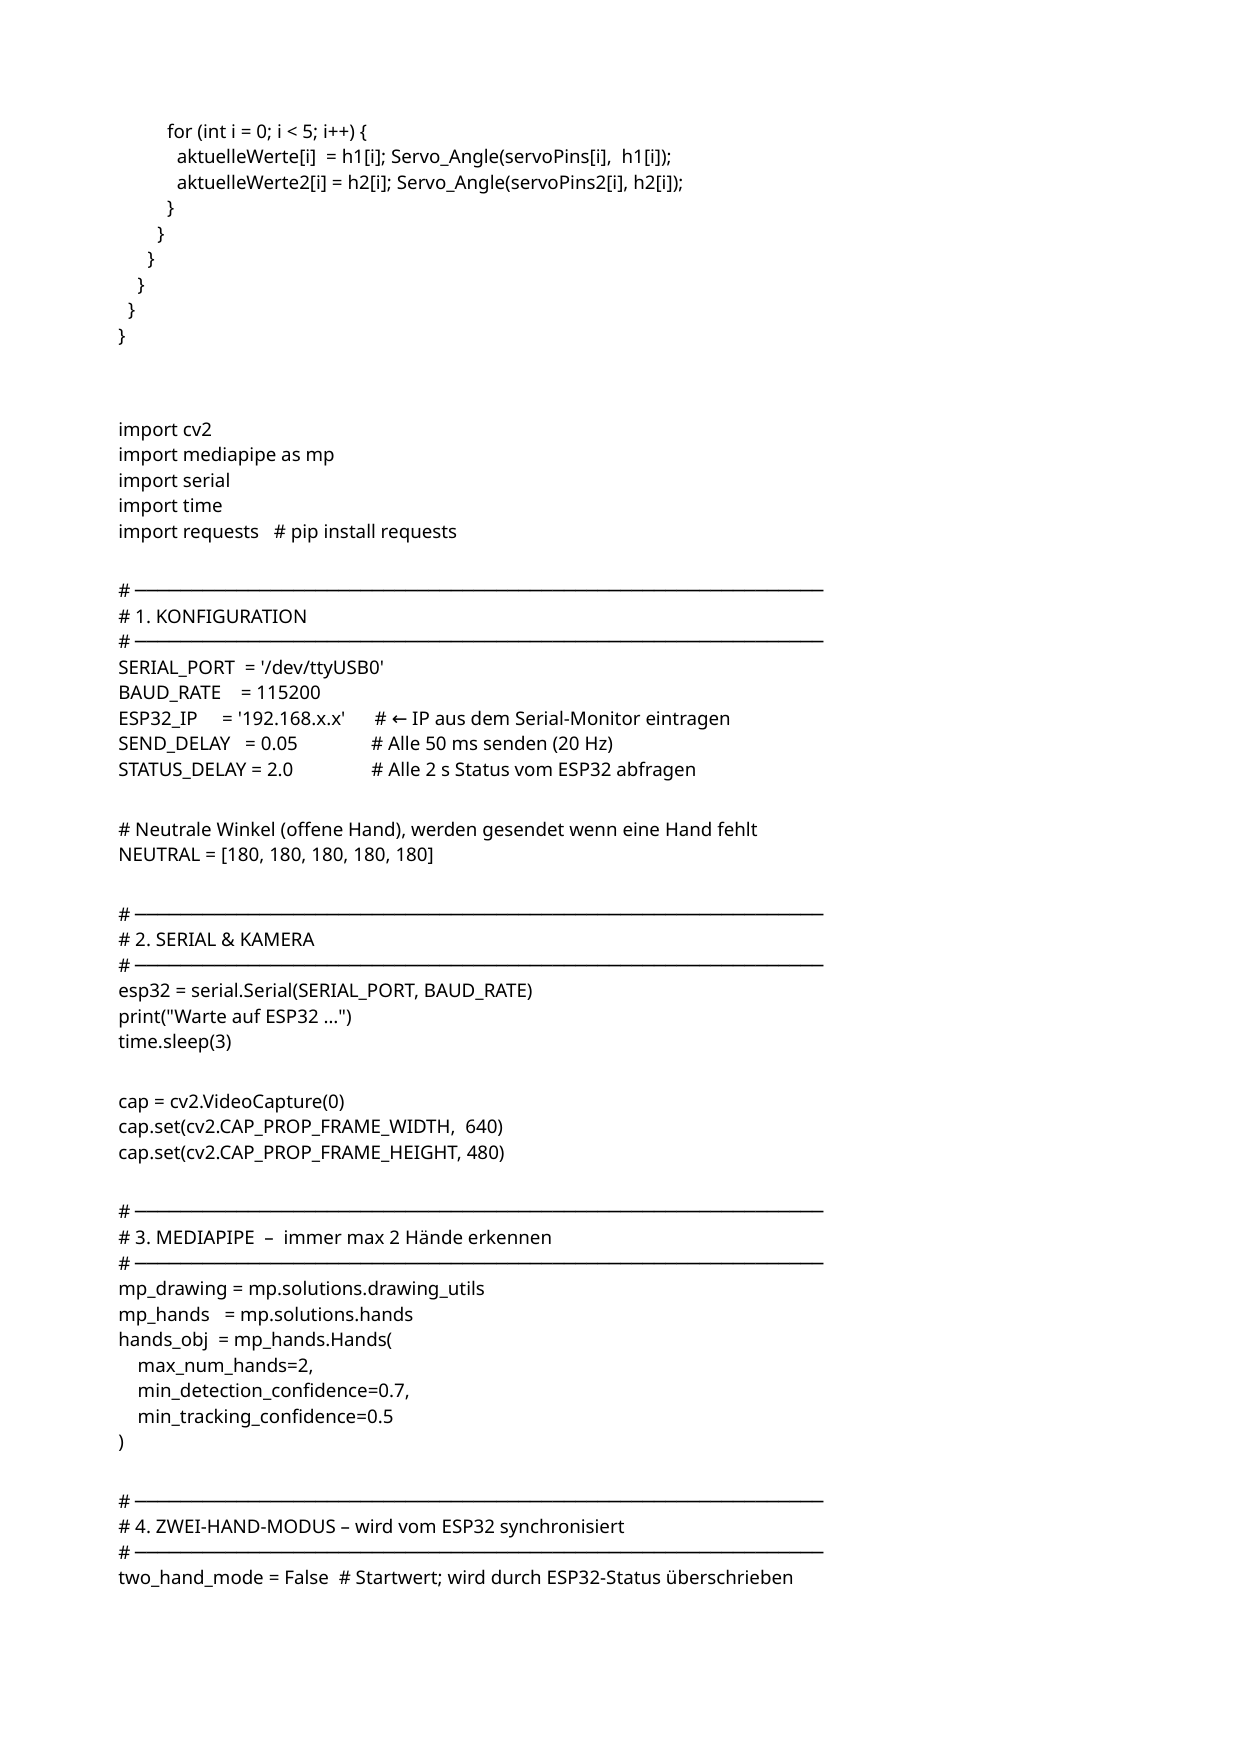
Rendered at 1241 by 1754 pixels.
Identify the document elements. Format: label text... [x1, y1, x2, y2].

text two_hand_mode = False # Startwert; wird durch ESP32-Status überschrieben [118, 1564, 1122, 1590]
text # ───────────────────────────────────────────────────────────── [118, 629, 1122, 654]
text cap.set(cv2.CAP_PROP_FRAME_HEIGHT, 480) [118, 1139, 1122, 1165]
text } [118, 195, 1122, 220]
text # ───────────────────────────────────────────────────────────── [118, 578, 1122, 603]
text import mediapipe as mp [118, 441, 1122, 467]
text hands_obj = mp_hands.Hands( [118, 1326, 1122, 1352]
text cap = cv2.VideoCapture(0) [118, 1088, 1122, 1114]
text mp_hands = mp.solutions.hands [118, 1301, 1122, 1326]
text import cv2 [118, 416, 1122, 441]
text # ───────────────────────────────────────────────────────────── [118, 1539, 1122, 1564]
text min_tracking_confidence=0.5 [118, 1403, 1122, 1428]
text mp_drawing = mp.solutions.drawing_utils [118, 1275, 1122, 1301]
text # Neutrale Winkel (offene Hand), werden gesendet wenn eine Hand fehlt [118, 816, 1122, 841]
text aktuelleWerte2[i] = h2[i]; Servo_Angle(servoPins2[i], h2[i]); [118, 169, 1122, 195]
text BAUD_RATE = 115200 [118, 680, 1122, 705]
text # ───────────────────────────────────────────────────────────── [118, 952, 1122, 977]
text # ───────────────────────────────────────────────────────────── [118, 1250, 1122, 1275]
text } [118, 271, 1122, 297]
text import serial [118, 467, 1122, 492]
text aktuelleWerte[i] = h1[i]; Servo_Angle(servoPins[i], h1[i]); [118, 144, 1122, 169]
text min_detection_confidence=0.7, [118, 1377, 1122, 1403]
text STATUS_DELAY = 2.0 # Alle 2 s Status vom ESP32 abfragen [118, 756, 1122, 782]
text # 3. MEDIAPIPE – immer max 2 Hände erkennen [118, 1224, 1122, 1250]
text # 4. ZWEI-HAND-MODUS – wird vom ESP32 synchronisiert [118, 1513, 1122, 1539]
text time.sleep(3) [118, 1028, 1122, 1054]
text import time [118, 492, 1122, 518]
text ) [118, 1428, 1122, 1454]
text for (int i = 0; i < 5; i++) { [118, 118, 1122, 144]
text esp32 = serial.Serial(SERIAL_PORT, BAUD_RATE) [118, 977, 1122, 1003]
text cap.set(cv2.CAP_PROP_FRAME_WIDTH, 640) [118, 1114, 1122, 1139]
text NEUTRAL = [180, 180, 180, 180, 180] [118, 841, 1122, 867]
text } [118, 220, 1122, 246]
text } [118, 297, 1122, 322]
text max_num_hands=2, [118, 1352, 1122, 1377]
text ESP32_IP = '192.168.x.x' # ← IP aus dem Serial-Monitor eintragen [118, 705, 1122, 731]
text } [118, 246, 1122, 271]
text # 1. KONFIGURATION [118, 603, 1122, 629]
text print("Warte auf ESP32 …") [118, 1003, 1122, 1028]
text } [118, 322, 1122, 348]
text # 2. SERIAL & KAMERA [118, 926, 1122, 952]
text import requests # pip install requests [118, 518, 1122, 543]
text SERIAL_PORT = '/dev/ttyUSB0' [118, 654, 1122, 680]
text # ───────────────────────────────────────────────────────────── [118, 1199, 1122, 1224]
text SEND_DELAY = 0.05 # Alle 50 ms senden (20 Hz) [118, 731, 1122, 756]
text # ───────────────────────────────────────────────────────────── [118, 901, 1122, 926]
text # ───────────────────────────────────────────────────────────── [118, 1488, 1122, 1513]
